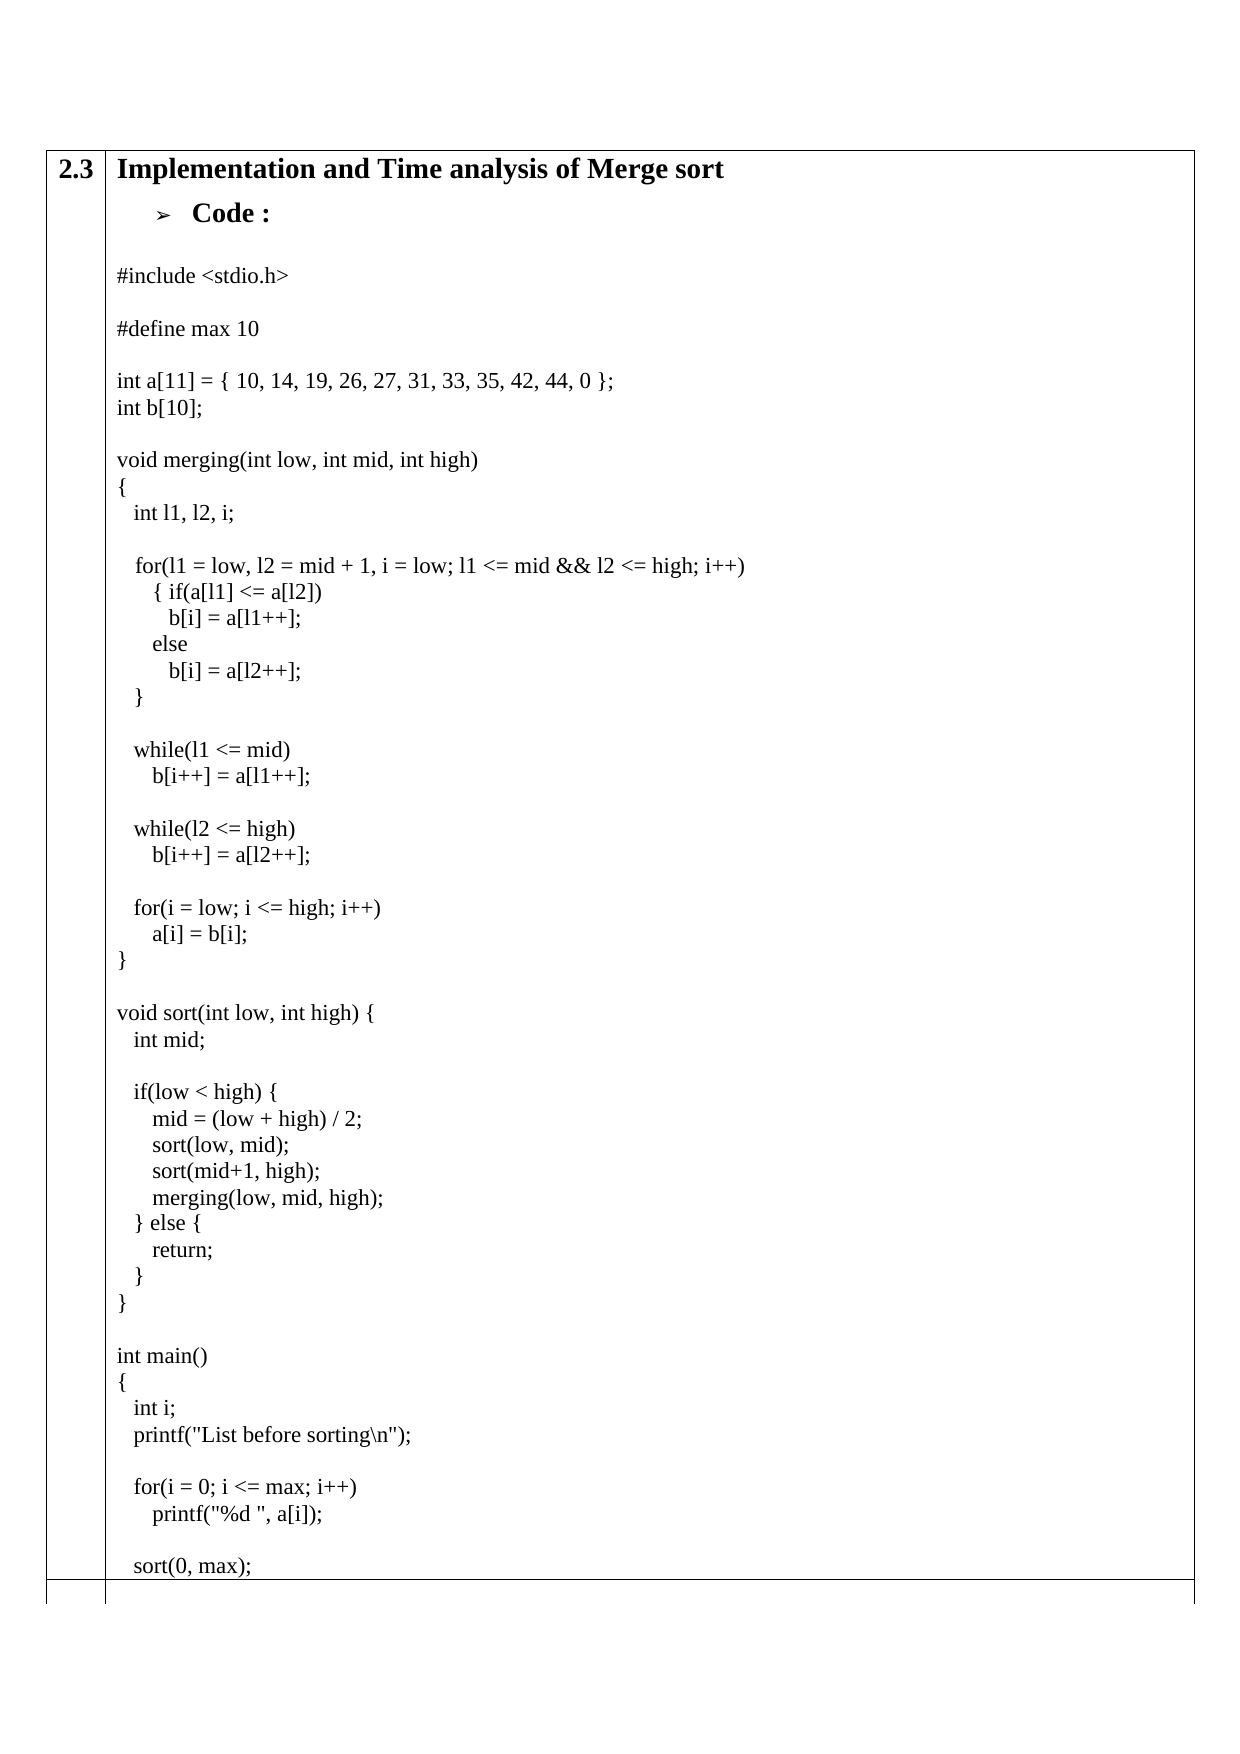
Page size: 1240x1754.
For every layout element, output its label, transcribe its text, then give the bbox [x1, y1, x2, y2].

text printf("%d ", a[i]); [152, 1500, 1089, 1526]
text { [117, 473, 1089, 499]
text int a[11] = { 10, 14, 19, 26, 27, 31, 33, 35, 42, 44, 0 }; [117, 367, 1089, 394]
text #include <stdio.h> [117, 262, 1089, 288]
text int b[10]; [117, 394, 1089, 420]
text int mid; [133, 1026, 1089, 1052]
text { [117, 1368, 1089, 1394]
text 2.3 [58, 152, 94, 184]
text mid = (low + high) / 2; [152, 1104, 1089, 1131]
text for(l1 = low, l2 = mid + 1, i = low; l1 <= mid && l2 <= high; i++) { if(a[l1] <= a[l2]) [135, 553, 760, 604]
text } [117, 1289, 1089, 1315]
text a[i] = b[i]; [152, 920, 1089, 947]
text printf("List before sorting\n"); [133, 1421, 1089, 1447]
text b[i] = a[l1++]; [169, 604, 1089, 631]
text int main() [117, 1342, 1089, 1368]
text int l1, l2, i; [133, 499, 1089, 525]
text } [133, 1263, 1089, 1289]
text b[i] = a[l2++]; [169, 657, 1089, 683]
text sort(0, max); [133, 1552, 1089, 1579]
text #define max 10 [117, 315, 1089, 341]
text for(i = 0; i <= max; i++) [133, 1473, 1089, 1500]
text while(l1 <= mid) [133, 736, 1089, 762]
text merging(low, mid, high); [152, 1184, 1089, 1210]
text sort(mid+1, high); [152, 1157, 1089, 1184]
text while(l2 <= high) [133, 815, 1089, 841]
text } else { [133, 1210, 1089, 1236]
text b[i++] = a[l2++]; [152, 841, 1089, 867]
text void merging(int low, int mid, int high) [117, 447, 1089, 473]
text int i; [133, 1394, 1089, 1421]
text } [133, 683, 1089, 709]
text } [117, 947, 1089, 973]
text if(low < high) { [133, 1078, 1089, 1104]
text for(i = low; i <= high; i++) [133, 894, 1089, 920]
text Implementation and Time analysis of Merge sort [117, 151, 1089, 184]
list Code : [154, 196, 1089, 229]
text b[i++] = a[l1++]; [152, 762, 1089, 788]
text else [152, 631, 1089, 657]
text void sort(int low, int high) { [117, 999, 1089, 1026]
text sort(low, mid); [152, 1131, 1089, 1157]
text return; [152, 1236, 1089, 1263]
